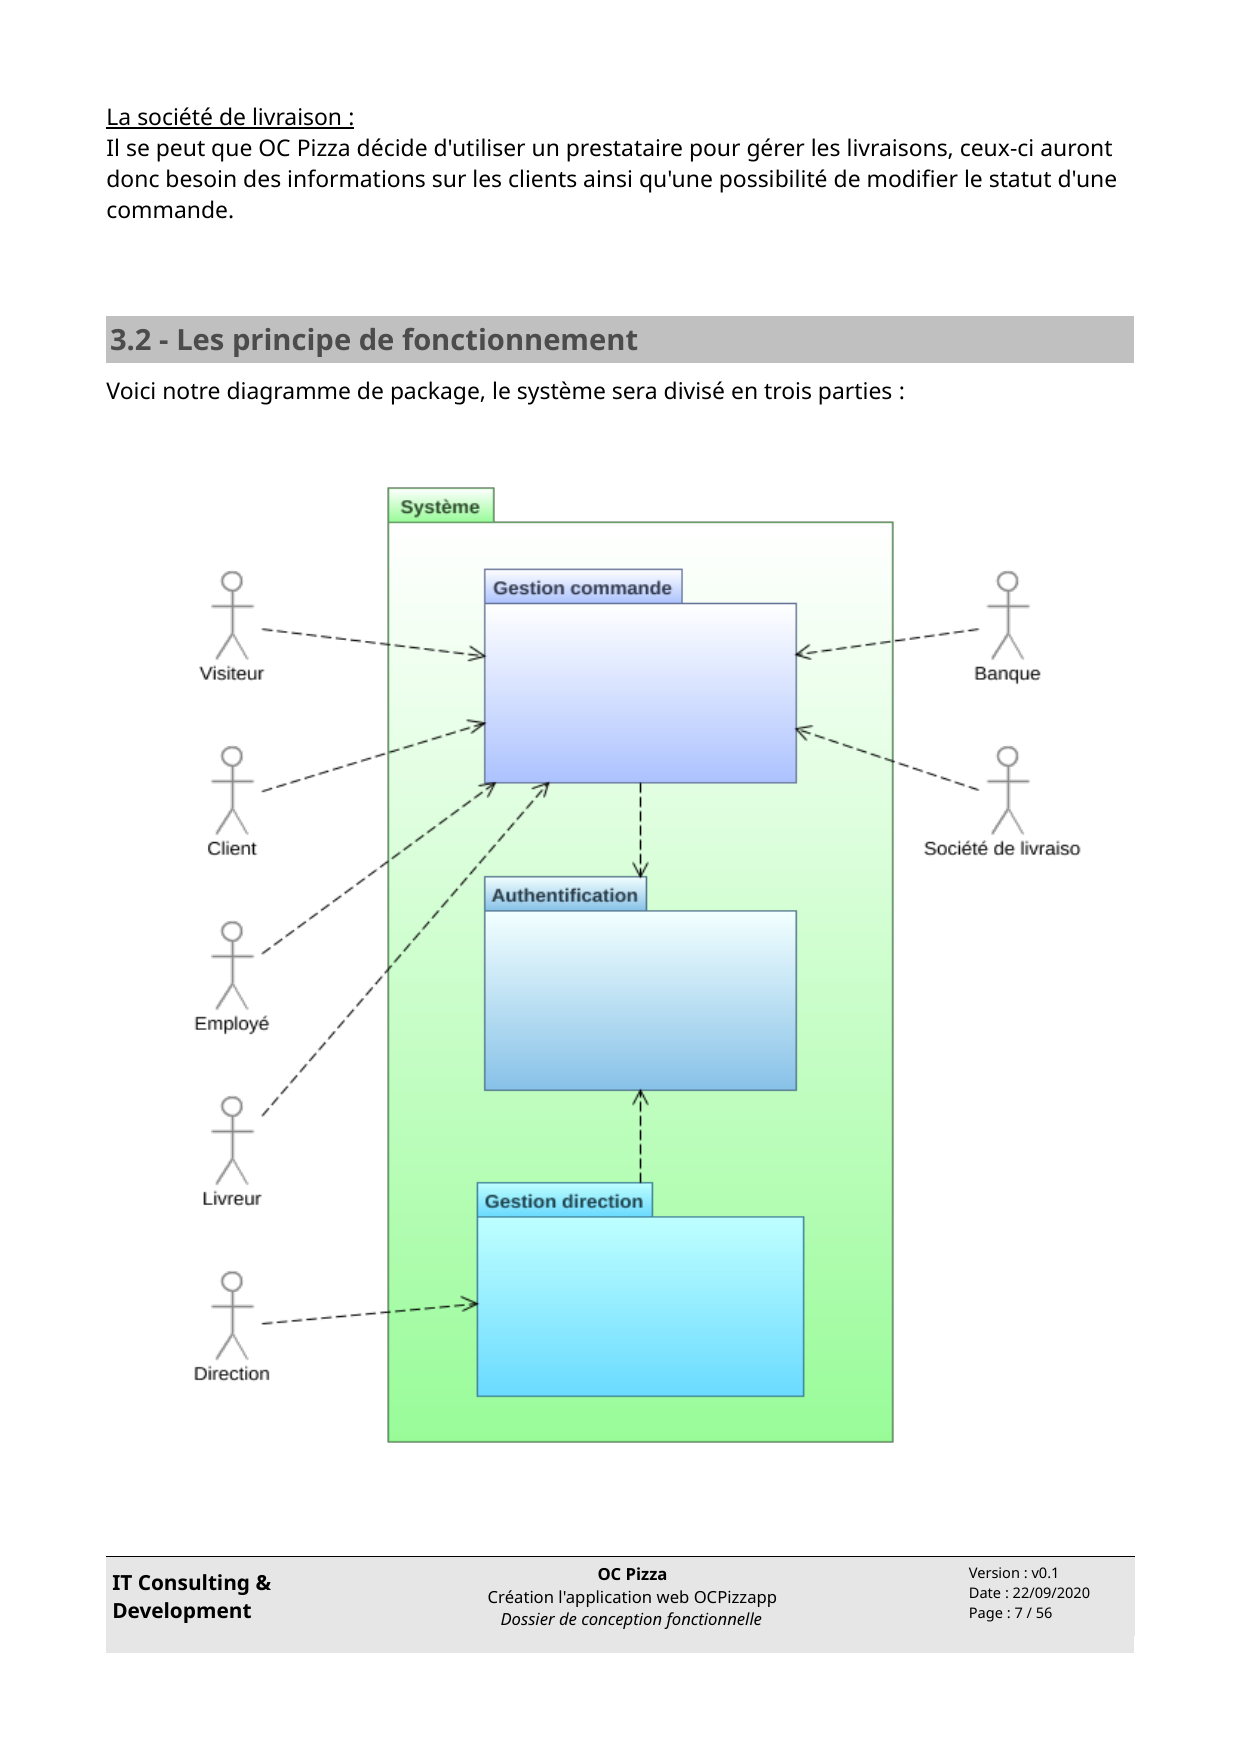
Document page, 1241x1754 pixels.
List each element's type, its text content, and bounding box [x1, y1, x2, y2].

subtitle Les principe de fonctionnement [107, 317, 1133, 362]
text Voici notre diagramme de package, le système sera divisé en trois parties : [106, 375, 1134, 406]
text La société de livraison : [106, 100, 1134, 132]
picture [158, 445, 1082, 1484]
text Il se peut que OC Pizza décide d'utiliser un prestataire pour gérer les livraisons, ceux-ci auront donc besoin des informations sur les clients ainsi qu'une possibilité de modifier le statut d'une commande. [106, 132, 1134, 225]
